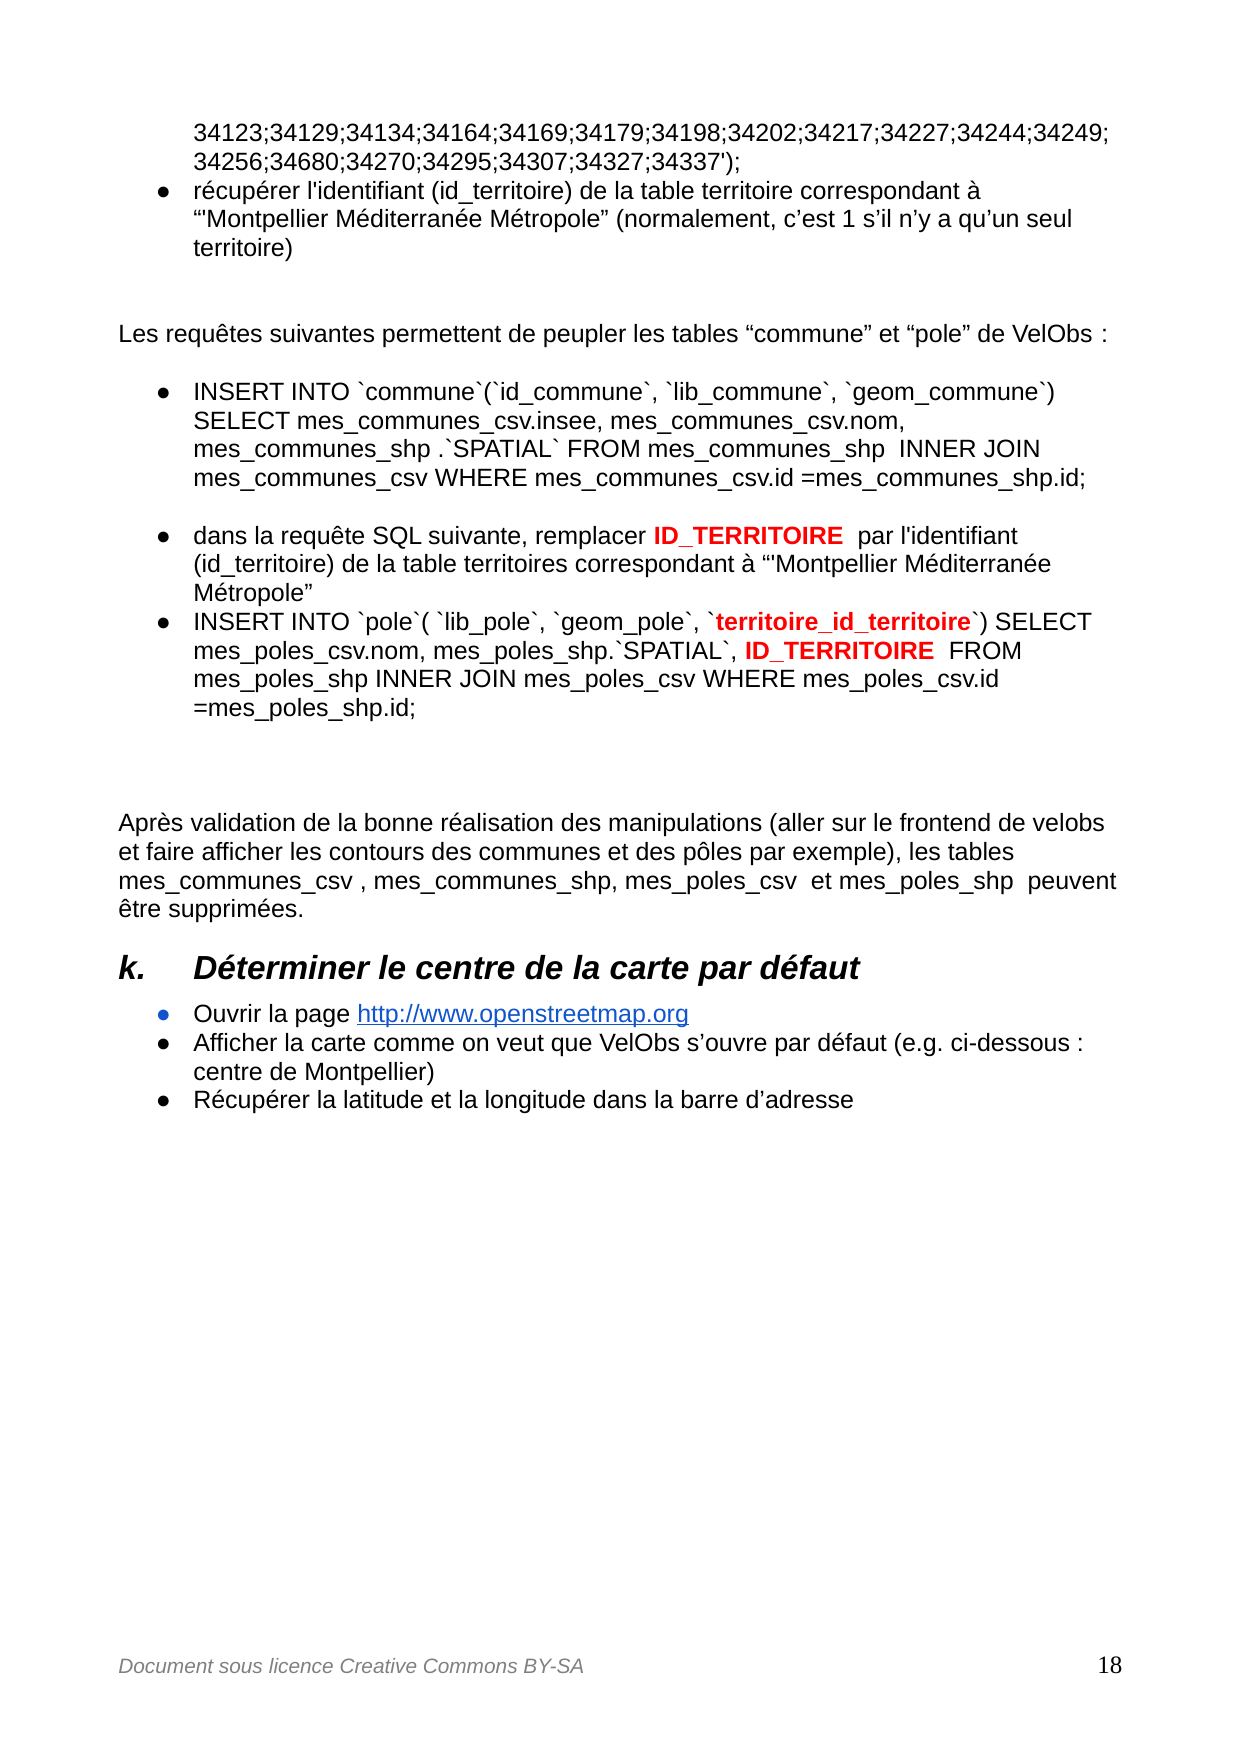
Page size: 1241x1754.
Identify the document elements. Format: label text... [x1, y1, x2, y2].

list INSERT INTO `pole`( `lib_pole`, `geom_pole`, `territoire_id_territoire`) SELECT mes_poles_csv.nom, mes_poles_shp.`SPATIAL`, ID_TERRITOIRE FROM mes_poles_shp INNER JOIN mes_poles_csv WHERE mes_poles_csv.id =mes_poles_shp.id; [156, 607, 1122, 722]
list Ouvrir la page http://www.openstreetmap.org [156, 999, 1122, 1028]
list récupérer l'identifiant (id_territoire) de la table territoire correspondant à “'Montpellier Méditerranée Métropole” (normalement, c’est 1 s’il n’y a qu’un seul territoire) [156, 176, 1122, 262]
text Après validation de la bonne réalisation des manipulations (aller sur le frontend de velobs et faire afficher les contours des communes et des pôles par exemple), les tables mes_communes_csv , mes_communes_shp, mes_poles_csv et mes_poles_shp peuvent être supprimées. [118, 808, 1122, 923]
list INSERT INTO `commune`(`id_commune`, `lib_commune`, `geom_commune`) SELECT mes_communes_csv.insee, mes_communes_csv.nom, mes_communes_shp .`SPATIAL` FROM mes_communes_shp INNER JOIN mes_communes_csv WHERE mes_communes_csv.id =mes_communes_shp.id; [156, 377, 1122, 492]
list dans la requête SQL suivante, remplacer ID_TERRITOIRE par l'identifiant (id_territoire) de la table territoires correspondant à “'Montpellier Méditerranée Métropole” [156, 521, 1122, 607]
text Les requêtes suivantes permettent de peupler les tables “commune” et “pole” de VelObs : [118, 319, 1122, 348]
list 34123;34129;34134;34164;34169;34179;34198;34202;34217;34227;34244;34249;34256;34680;34270;34295;34307;34327;34337'); [156, 118, 1122, 176]
subtitle Déterminer le centre de la carte par défaut [118, 948, 1122, 987]
list Récupérer la latitude et la longitude dans la barre d’adresse [156, 1085, 1122, 1114]
list Afficher la carte comme on veut que VelObs s’ouvre par défaut (e.g. ci-dessous : centre de Montpellier) [156, 1028, 1122, 1085]
